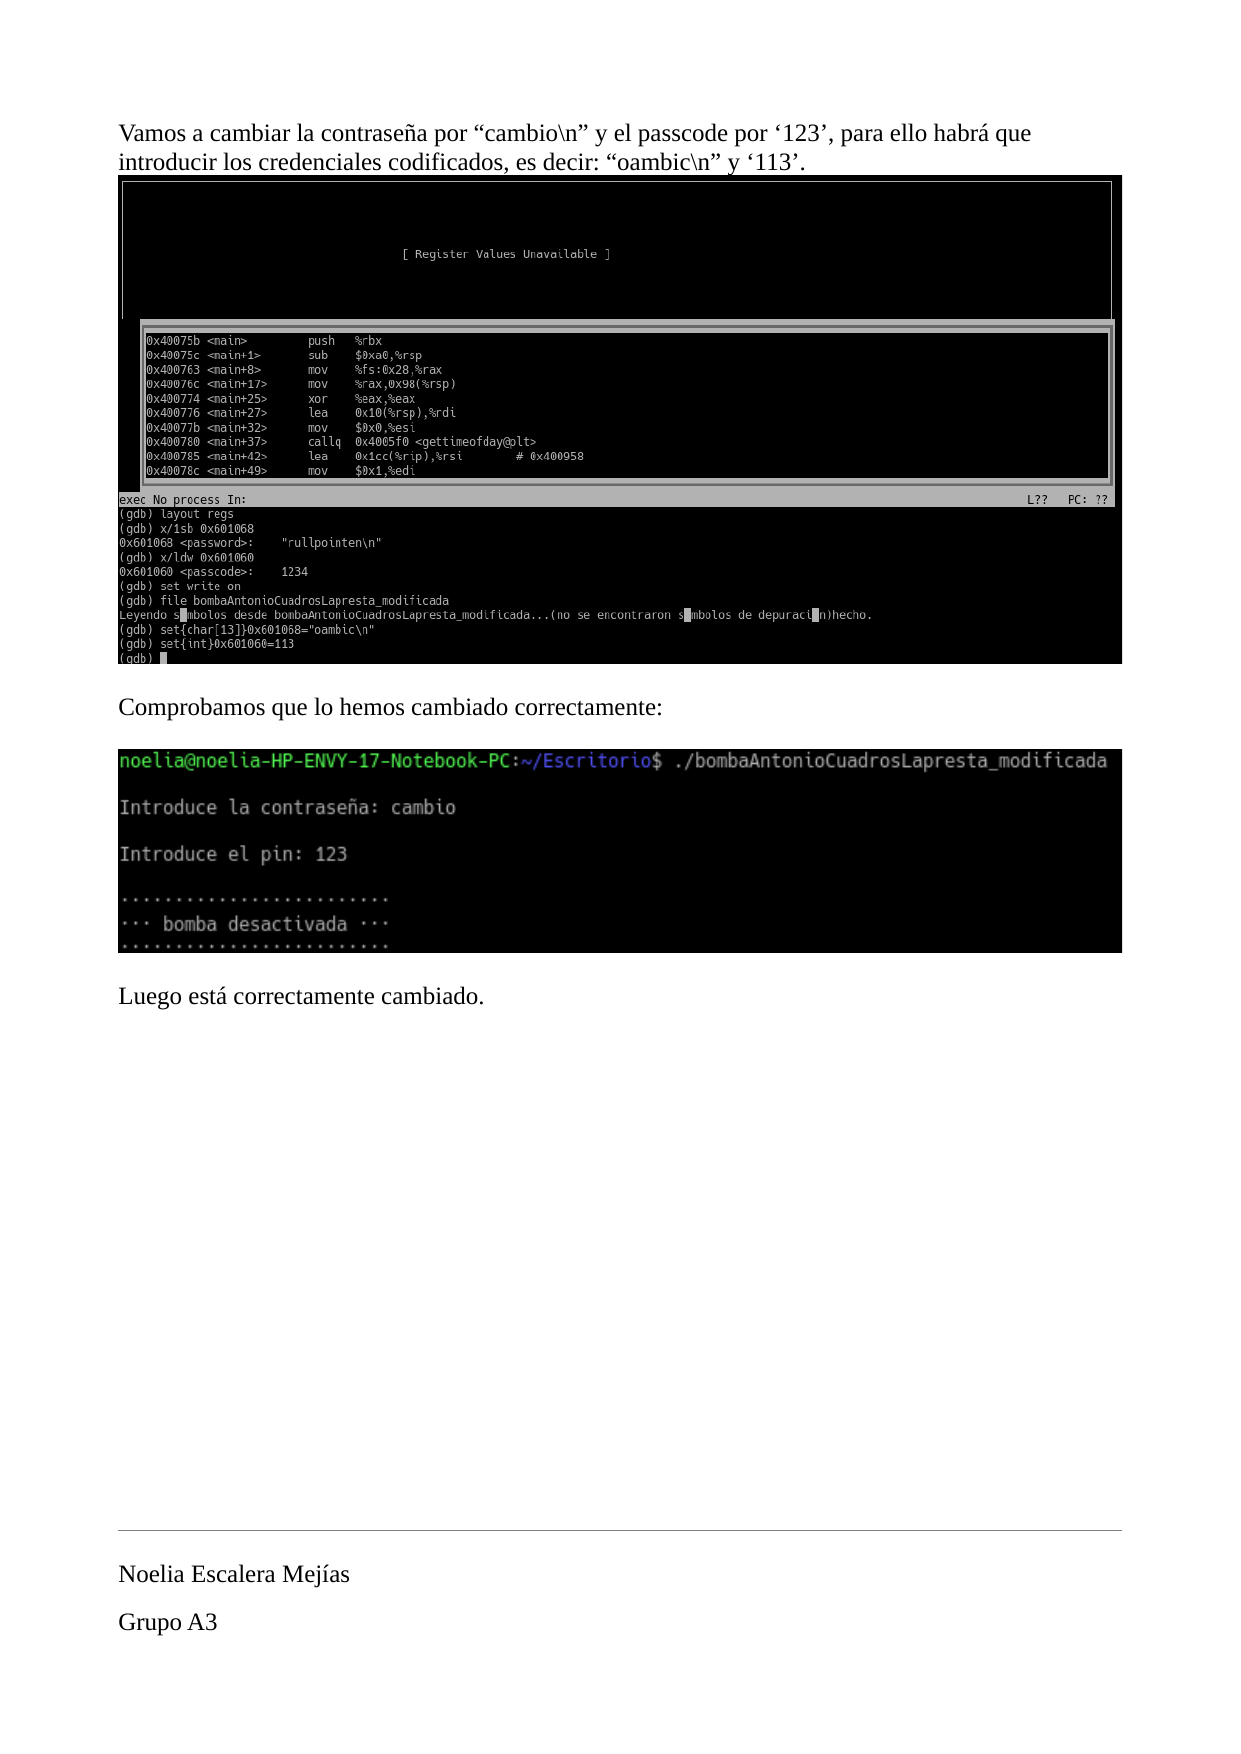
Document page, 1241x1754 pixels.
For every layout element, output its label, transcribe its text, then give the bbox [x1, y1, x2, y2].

text Luego está correctamente cambiado. [118, 981, 1122, 1010]
text Vamos a cambiar la contraseña por “cambio\n” y el passcode por ‘123’, para ello habrá que introducir los credenciales codificados, es decir: “oambic\n” y ‘113’. [118, 118, 1122, 175]
picture [118, 175, 1123, 664]
picture [118, 749, 1123, 953]
text Comprobamos que lo hemos cambiado correctamente: [118, 692, 1122, 721]
